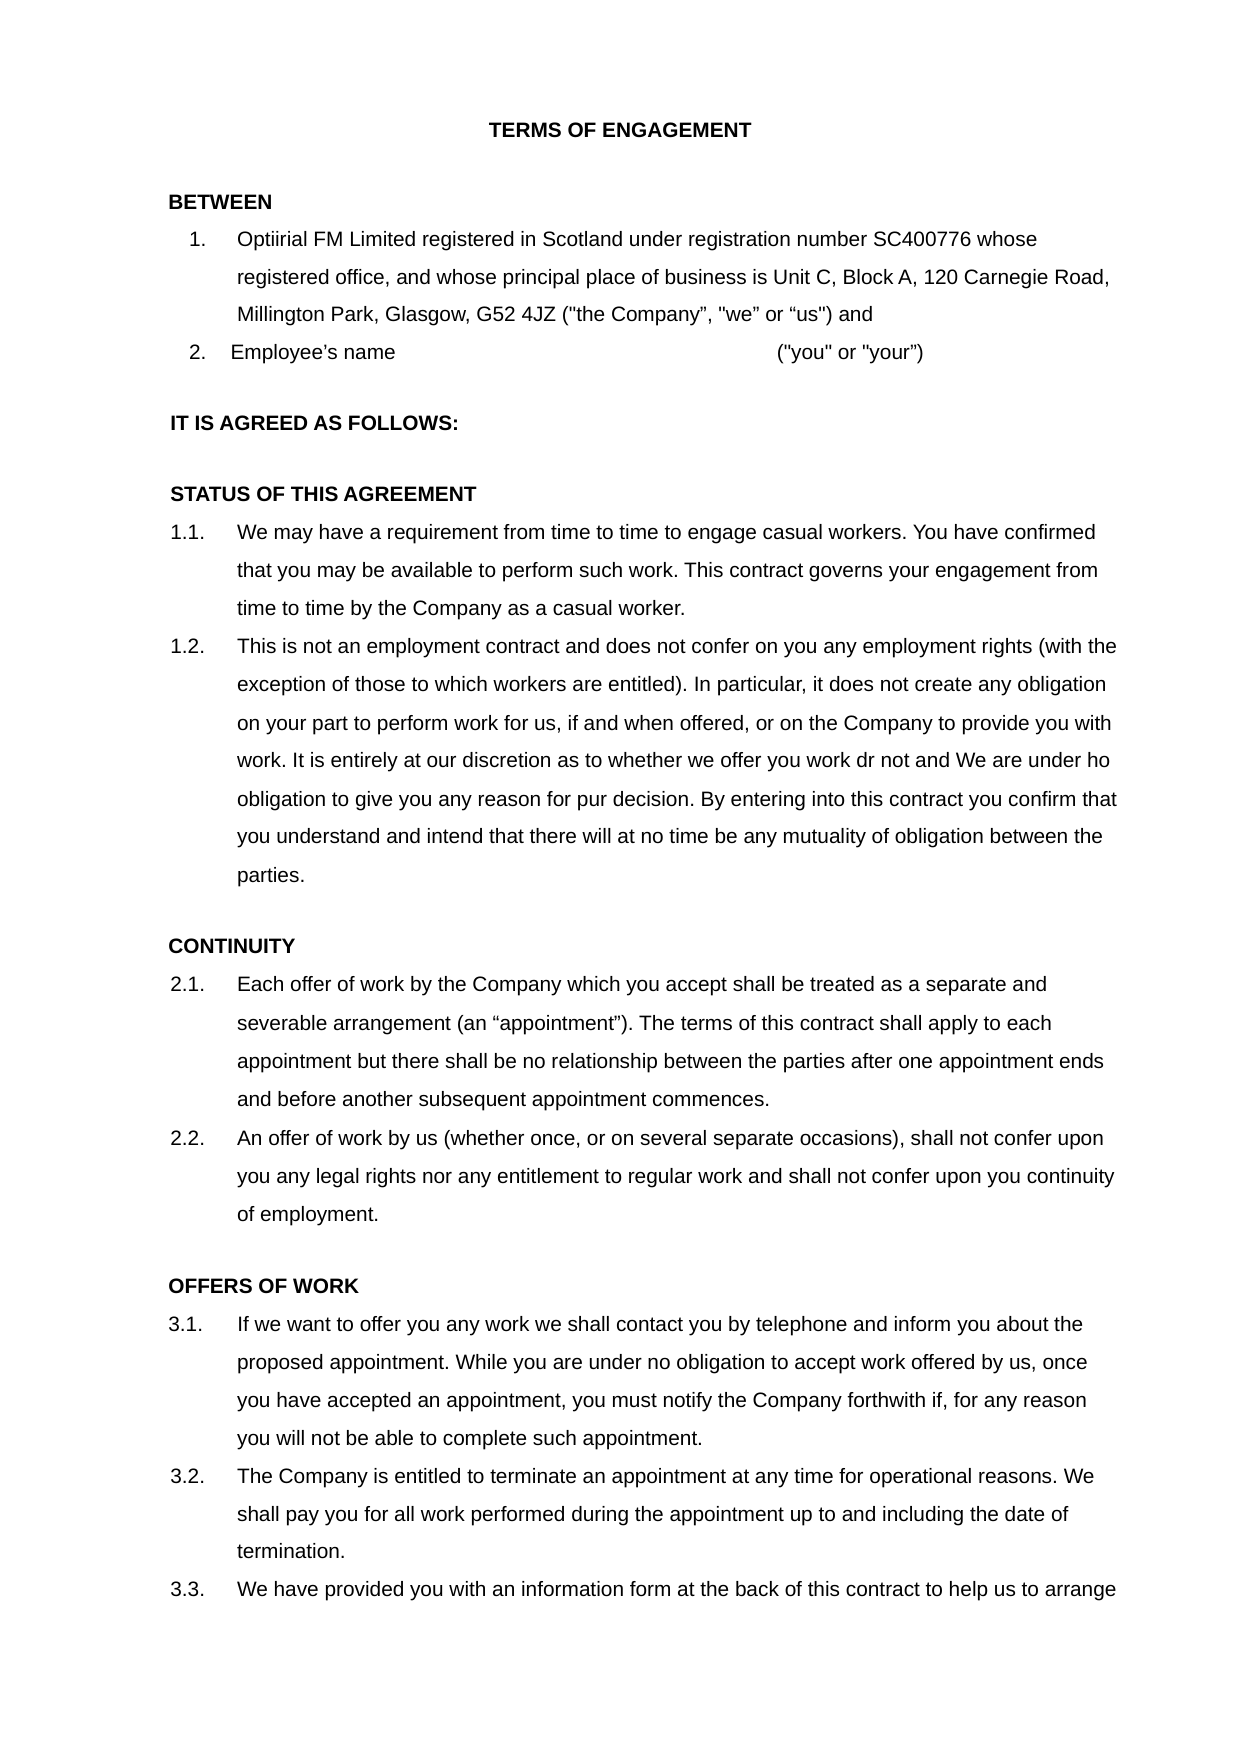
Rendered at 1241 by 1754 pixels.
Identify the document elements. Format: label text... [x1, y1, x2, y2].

list We have provided you with an information form at the back of this contract to help us to arrange [170, 1577, 1122, 1601]
subtitle CONTINUITY [118, 934, 1122, 958]
list This is not an employment contract and does not confer on you any employment rights (with the exception of those to which workers are entitled). In particular, it does not create any obligation on your part to perform work for us, if and when offered, or on the Company to provide you with work. It is entirely at our discretion as to whether we offer you work dr not and We are under ho obligation to give you any reason for pur decision. By entering into this contract you confirm that you understand and intend that there will at no time be any mutuality of obligation between the parties. [170, 634, 1122, 886]
list Each offer of work by the Company which you accept shall be treated as a separate and severable arrangement (an “appointment”). The terms of this contract shall apply to each appointment but there shall be no relationship between the parties after one appointment ends and before another subsequent appointment commences. [170, 972, 1122, 1111]
subtitle IT IS AGREED AS FOLLOWS: [170, 411, 1122, 435]
list Optiirial FM Limited registered in Scotland under registration number SC400776 whose registered office, and whose principal place of business is Unit C, Block A, 120 Carnegie Road, Millington Park, Glasgow, G52 4JZ ("the Company”, "we” or “us") and [189, 227, 1122, 326]
list Employee’s name ("you" or "your”) [118, 340, 1122, 364]
list The Company is entitled to terminate an appointment at any time for operational reasons. We shall pay you for all work performed during the appointment up to and including the date of termination. [170, 1464, 1122, 1563]
subtitle TERMS OF ENGAGEMENT [118, 118, 1122, 142]
subtitle BETWEEN [118, 189, 1122, 213]
subtitle OFFERS OF WORK [118, 1274, 1122, 1298]
text proposed appointment. While you are under no obligation to accept work offered by us, once you have accepted an appointment, you must notify the Company forthwith if, for any reason you will not be able to complete such appointment. [237, 1350, 1122, 1450]
list We may have a requirement from time to time to engage casual workers. You have confirmed that you may be available to perform such work. This contract governs your engagement from time to time by the Company as a casual worker. [170, 520, 1122, 620]
list An offer of work by us (whether once, or on several separate occasions), shall not confer upon you any legal rights nor any entitlement to regular work and shall not confer upon you continuity of employment. [170, 1125, 1122, 1226]
subtitle STATUS OF THIS AGREEMENT [170, 482, 1122, 506]
list If we want to offer you any work we shall contact you by telephone and inform you about the [118, 1312, 1122, 1336]
